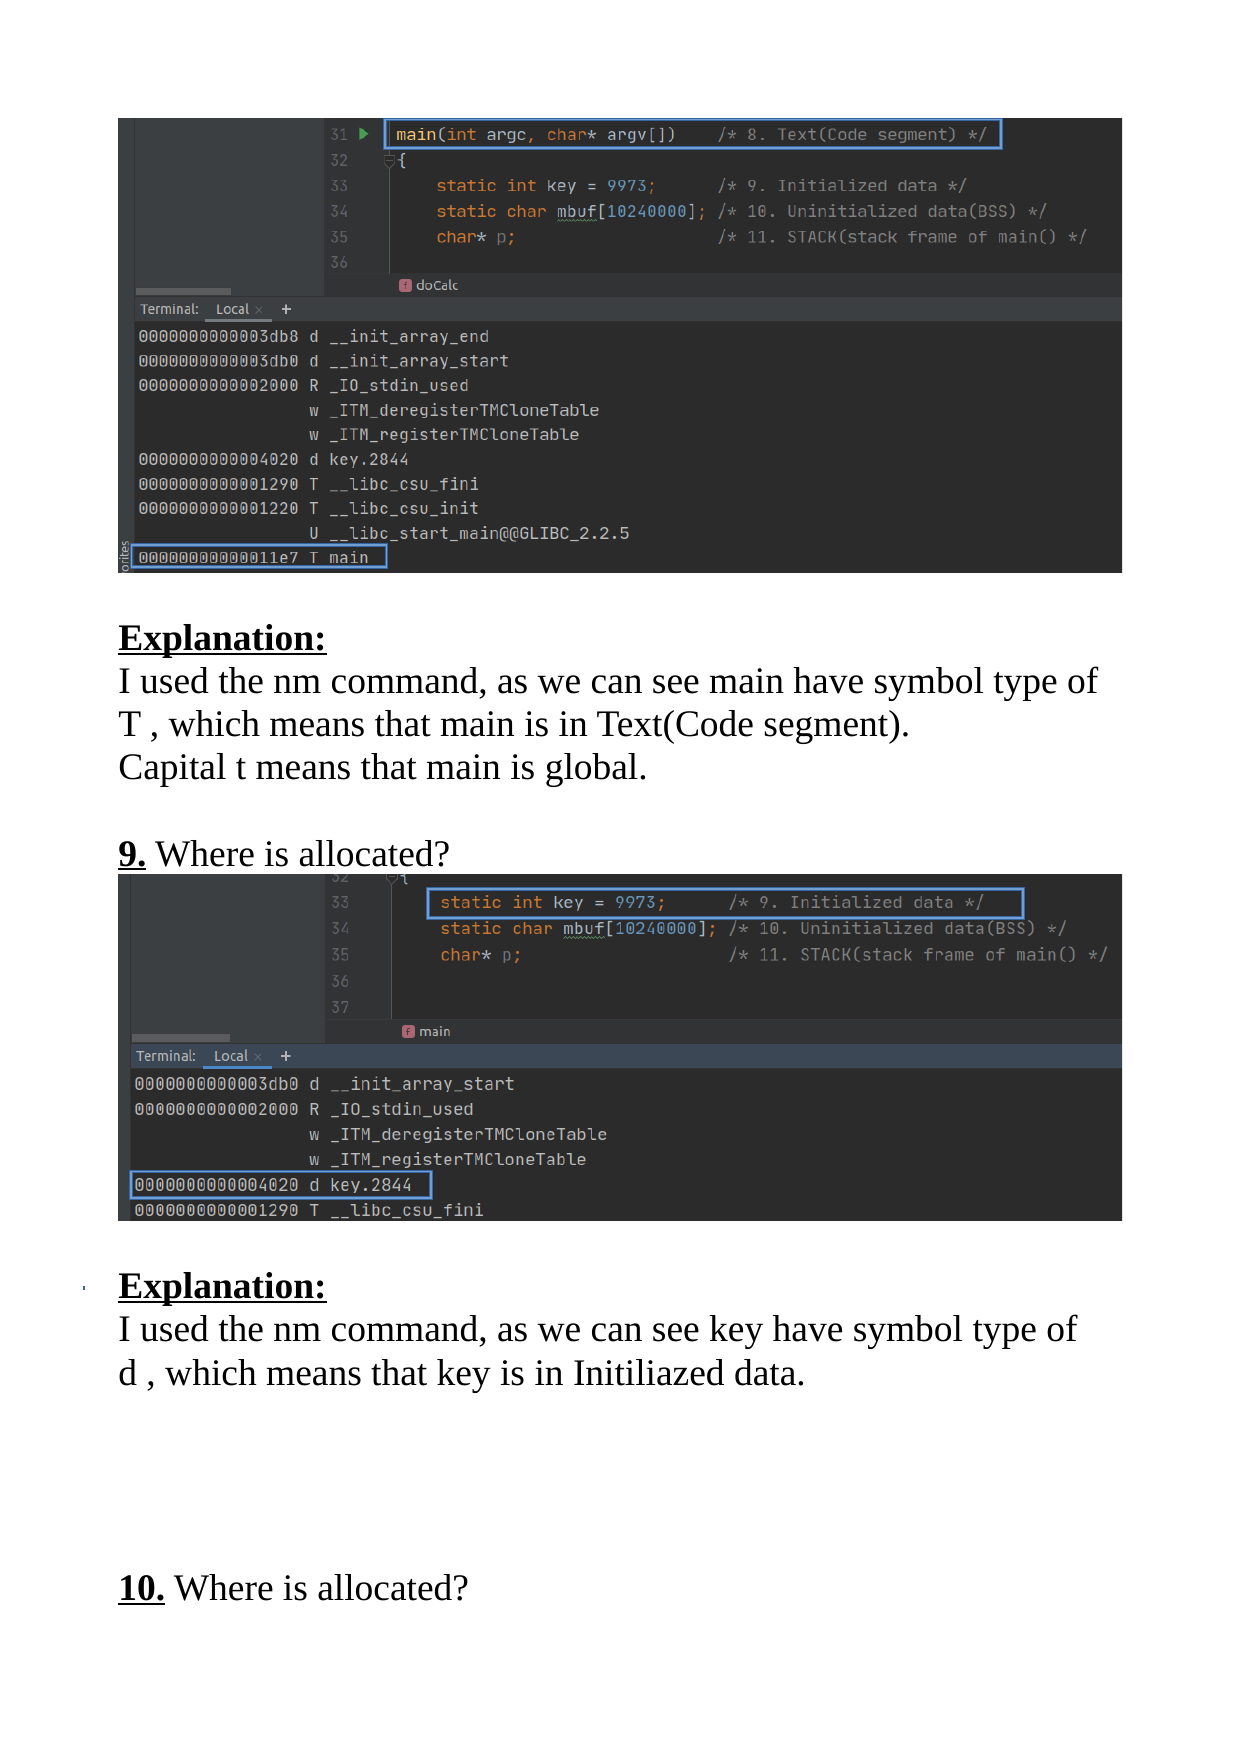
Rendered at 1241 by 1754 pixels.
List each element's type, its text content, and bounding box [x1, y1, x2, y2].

text Capital t means that main is global. [118, 745, 1122, 788]
text 10. Where is allocated? [118, 1566, 1122, 1609]
text Explanation: [118, 1264, 1122, 1307]
text I used the nm command, as we can see main have symbol type of T , which means that main is in Text(Code segment). [118, 658, 1122, 745]
text Explanation: [118, 615, 1122, 658]
picture [387, 121, 999, 146]
picture [118, 874, 1123, 1221]
picture [118, 118, 1123, 573]
text I used the nm command, as we can see key have symbol type of d , which means that key is in Initiliazed data. [118, 1307, 1122, 1393]
text 9. Where is allocated? [118, 831, 1122, 874]
